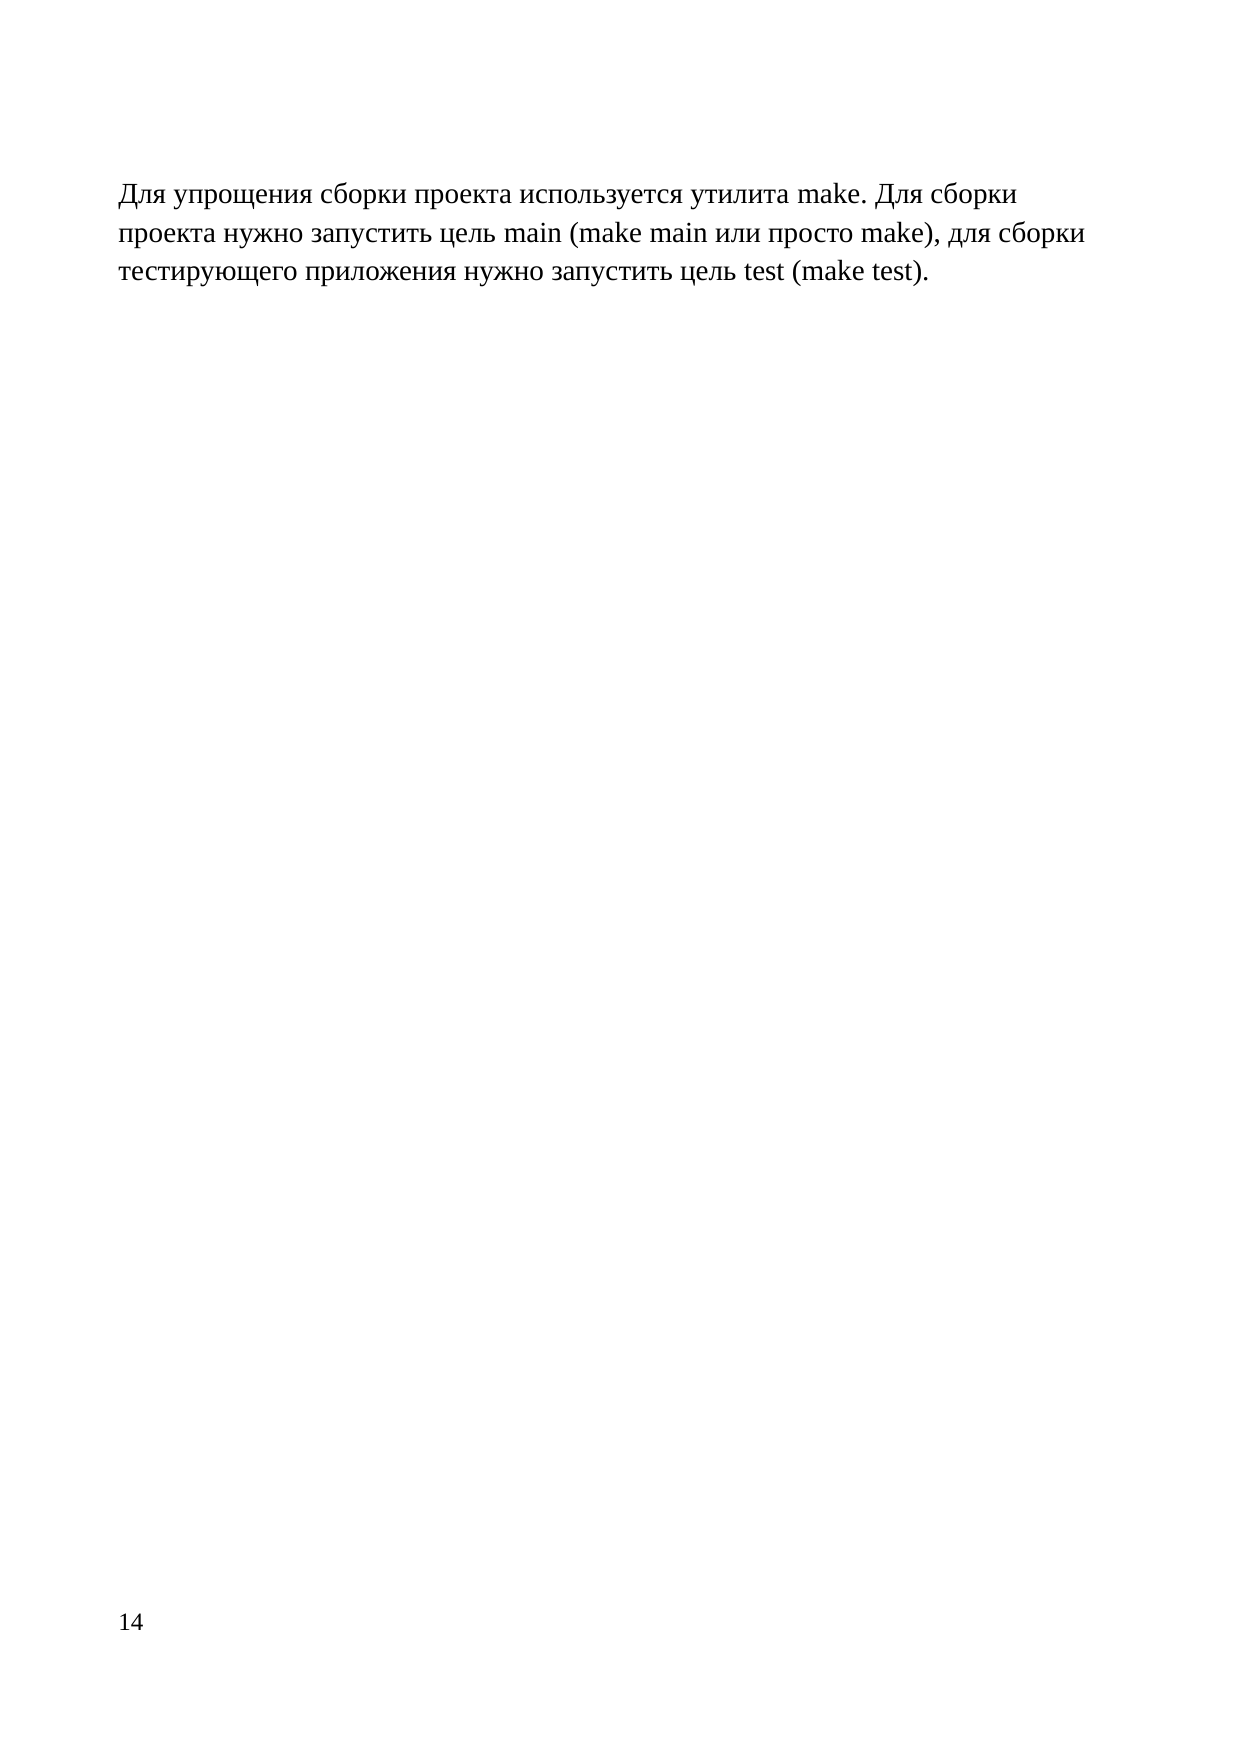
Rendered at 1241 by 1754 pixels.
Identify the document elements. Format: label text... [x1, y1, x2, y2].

text Для упрощения сборки проекта используется утилита make. Для сборки проекта нужно запустить цель main (make main или просто make), для сборки тестирующего приложения нужно запустить цель test (make test). [118, 176, 1122, 287]
